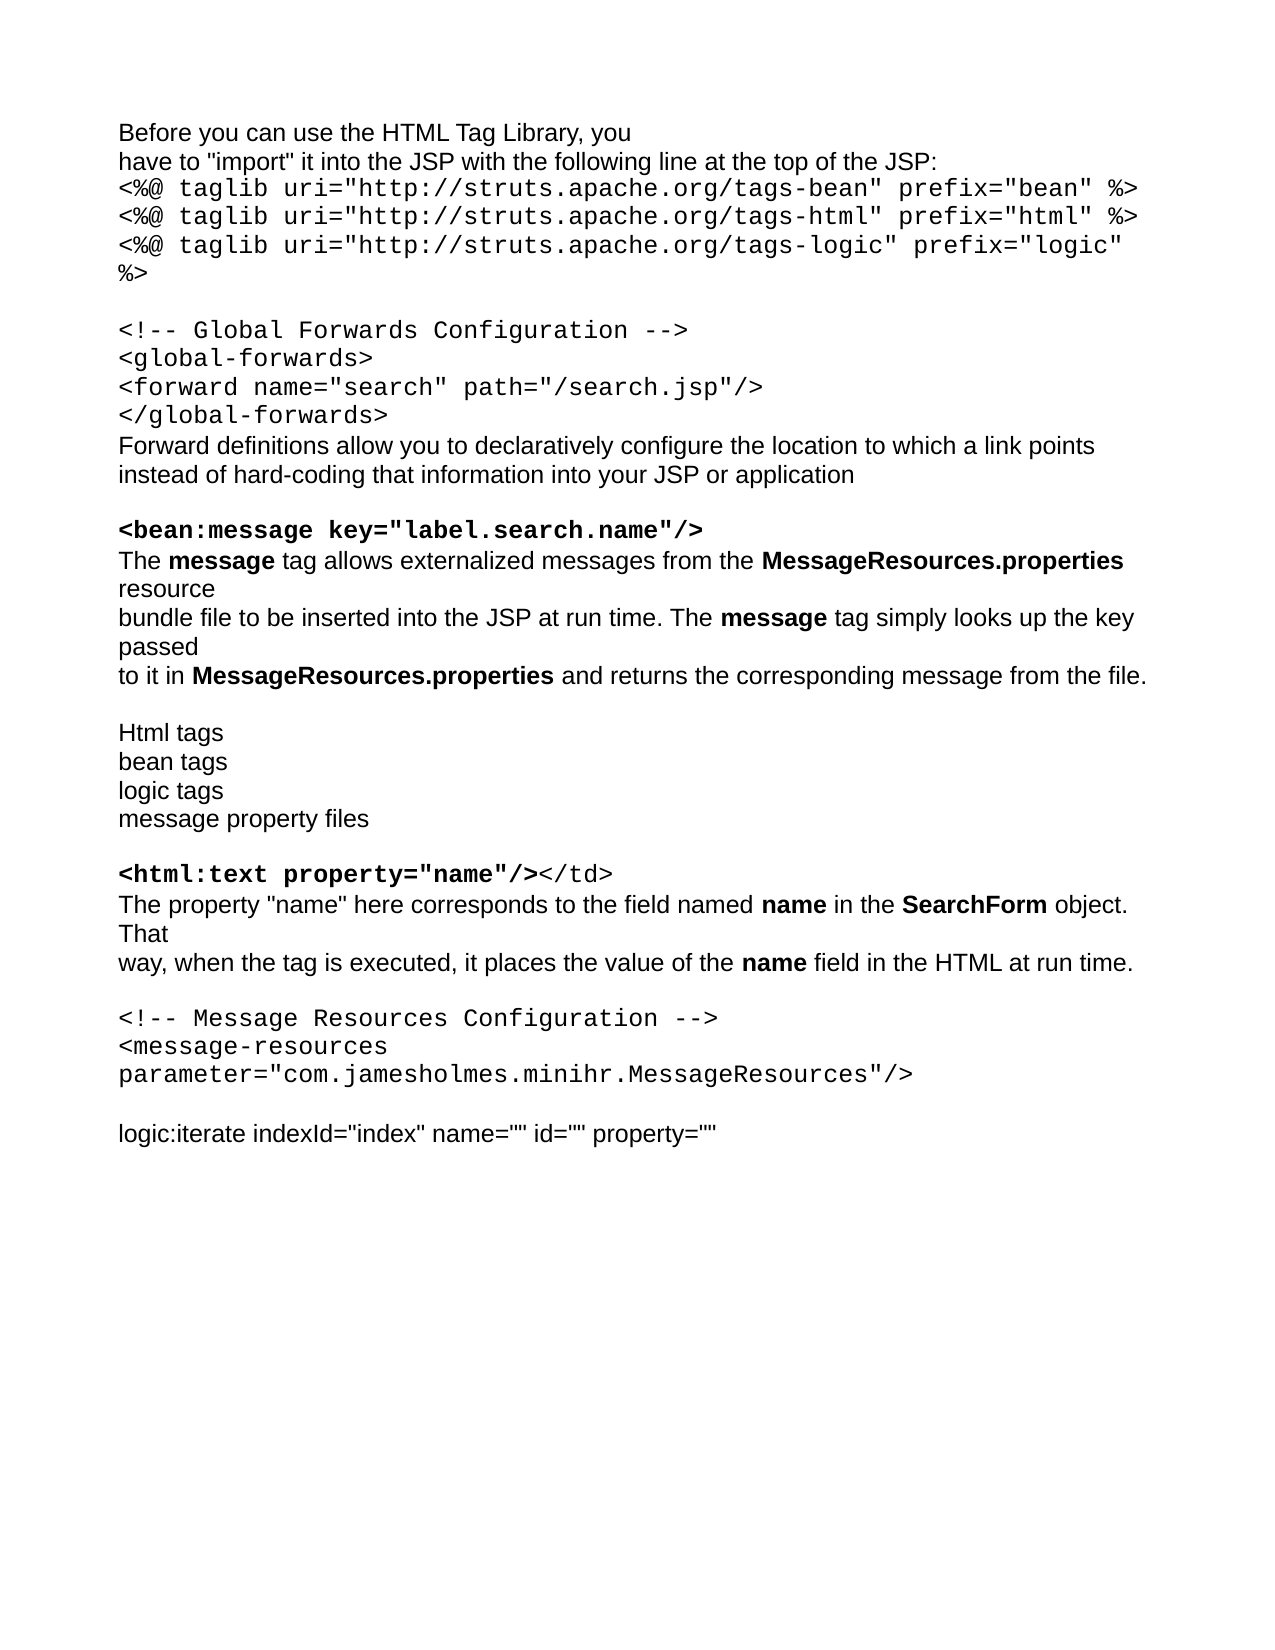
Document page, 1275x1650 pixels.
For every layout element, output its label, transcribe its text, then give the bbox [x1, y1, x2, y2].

text bundle file to be inserted into the JSP at run time. The message tag simply looks up the key passed [118, 603, 1157, 661]
text have to "import" it into the JSP with the following line at the top of the JSP: [118, 147, 1157, 176]
text <html:text property="name"/></td> [118, 862, 1157, 890]
text <%@ taglib uri="http://struts.apache.org/tags-bean" prefix="bean" %> [118, 176, 1157, 204]
text </global-forwards> [118, 403, 1157, 431]
text bean tags [118, 747, 1157, 776]
text message property files [118, 804, 1157, 833]
text way, when the tag is executed, it places the value of the name field in the HTML at run time. [118, 948, 1157, 976]
text <message-resources [118, 1033, 1157, 1062]
text <%@ taglib uri="http://struts.apache.org/tags-logic" prefix="logic" %> [118, 232, 1157, 289]
text logic:iterate indexId="index" name="" id="" property="" [118, 1119, 1157, 1148]
text <!-- Message Resources Configuration --> [118, 1005, 1157, 1033]
text <%@ taglib uri="http://struts.apache.org/tags-html" prefix="html" %> [118, 204, 1157, 232]
text to it in MessageResources.properties and returns the corresponding message from the file. [118, 661, 1157, 689]
text Forward definitions allow you to declaratively configure the location to which a link points instead of hard-coding that information into your JSP or application [118, 431, 1157, 488]
text Before you can use the HTML Tag Library, you [118, 118, 1157, 147]
text logic tags [118, 776, 1157, 804]
text <global-forwards> [118, 346, 1157, 374]
text The message tag allows externalized messages from the MessageResources.properties resource [118, 546, 1157, 603]
text <bean:message key="label.search.name"/> [118, 517, 1157, 546]
text <!-- Global Forwards Configuration --> [118, 318, 1157, 346]
text parameter="com.jamesholmes.minihr.MessageResources"/> [118, 1062, 1157, 1090]
text Html tags [118, 718, 1157, 747]
text <forward name="search" path="/search.jsp"/> [118, 374, 1157, 403]
text The property "name" here corresponds to the field named name in the SearchForm object. That [118, 890, 1157, 948]
